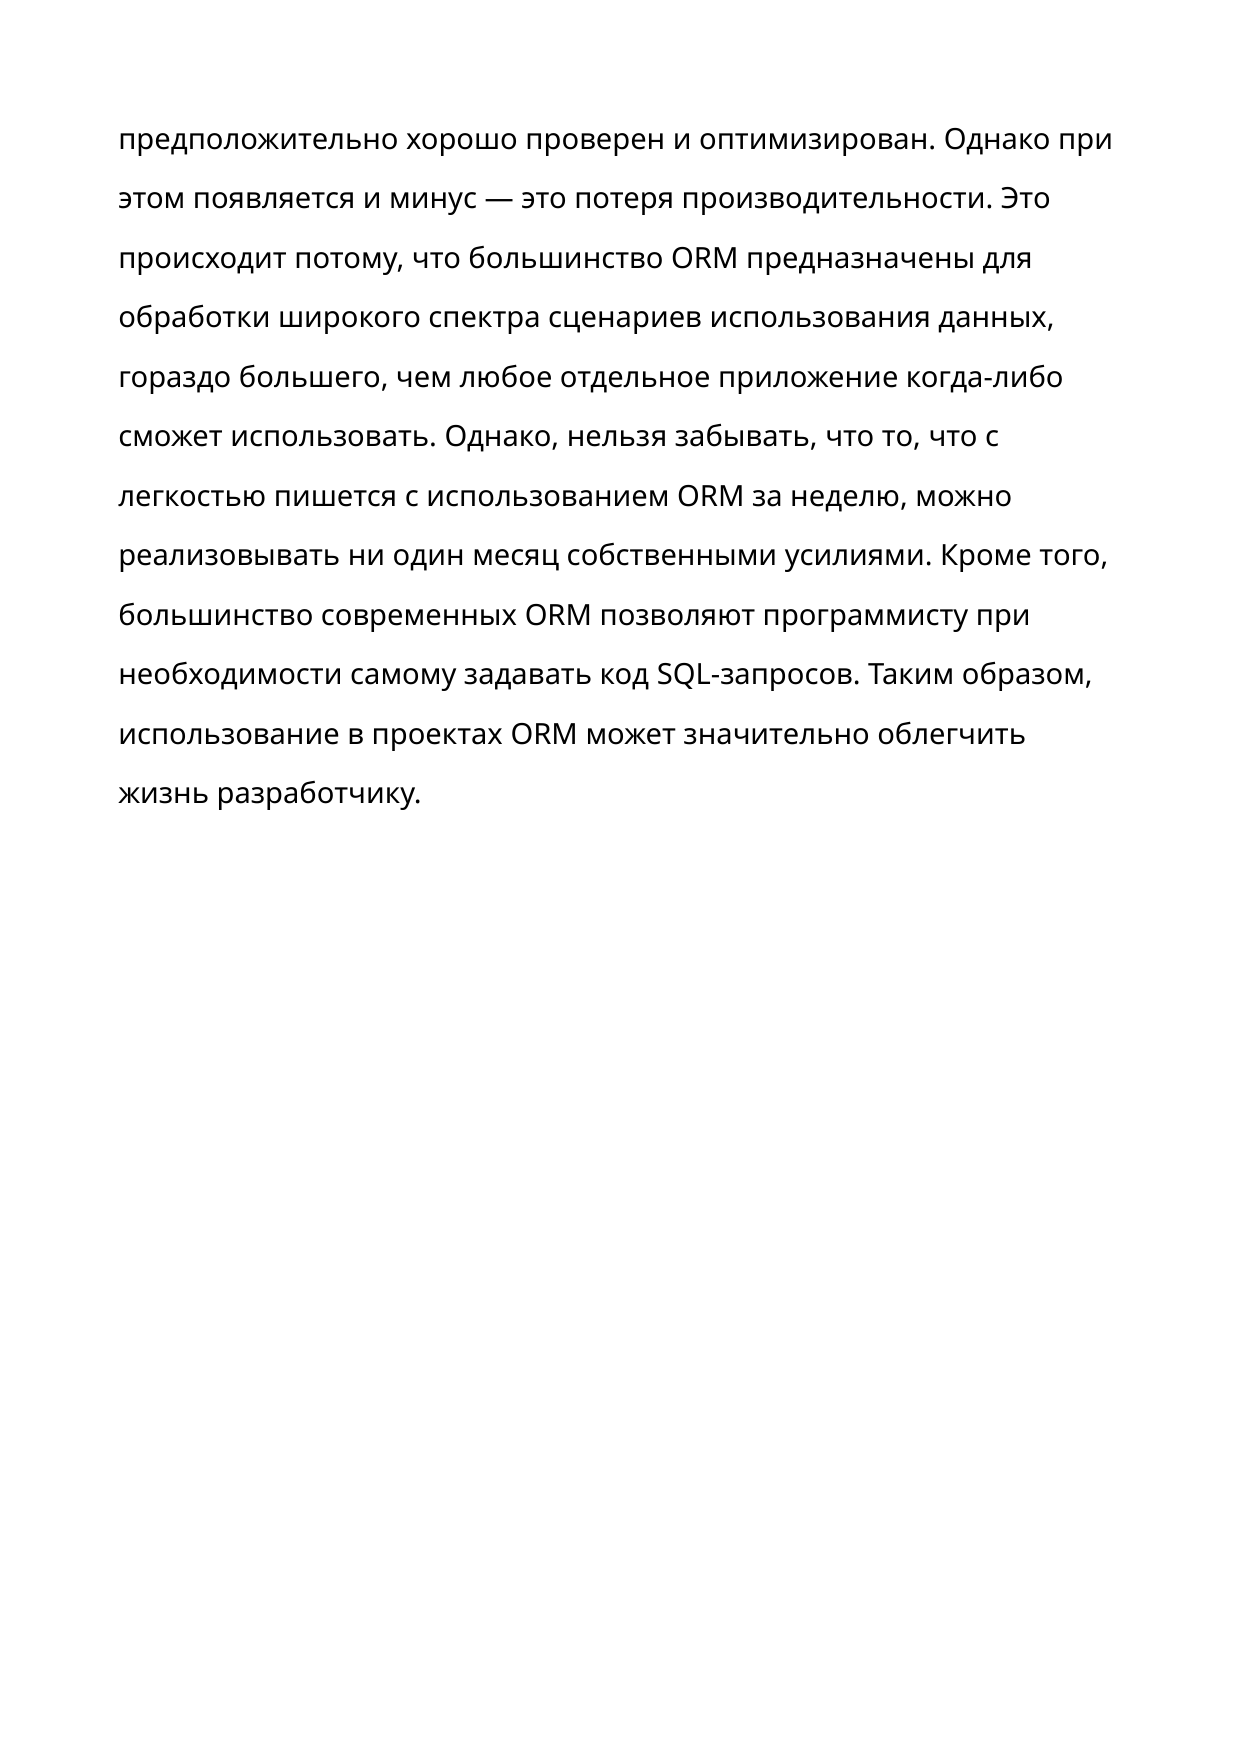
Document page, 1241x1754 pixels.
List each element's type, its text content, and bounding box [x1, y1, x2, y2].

text предположительно хорошо проверен и оптимизирован. Однако при этом появляется и минус — это потеря производительности. Это происходит потому, что большинство ORM предназначены для обработки широкого спектра сценариев использования данных, гораздо большего, чем любое отдельное приложение когда-либо сможет использовать. Однако, нельзя забывать, что то, что с легкостью пишется с использованием ORM за неделю, можно реализовывать ни один месяц собственными усилиями. Кроме того, большинство современных ORM позволяют программисту при необходимости самому задавать код SQL-запросов. Таким образом, использование в проектах ORM может значительно облегчить жизнь разработчику. [118, 118, 1122, 812]
